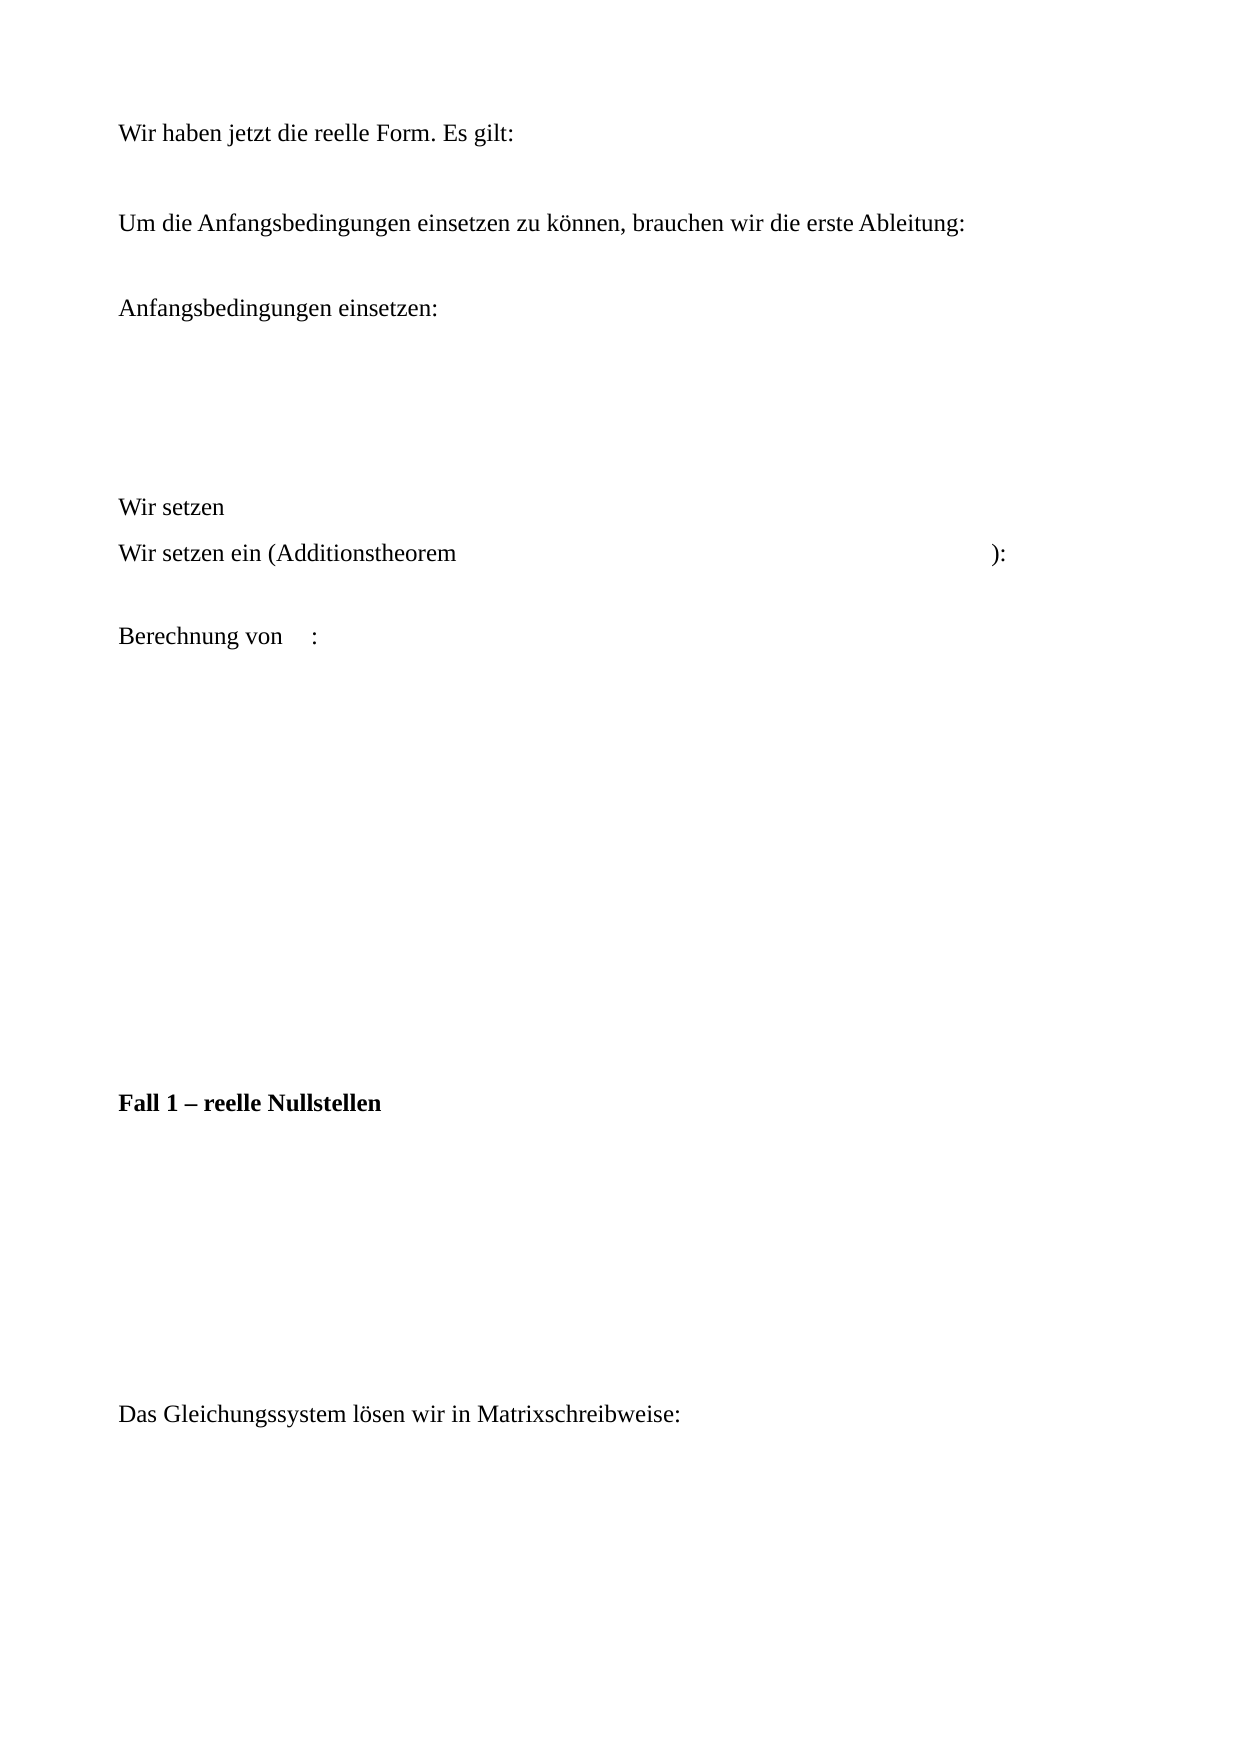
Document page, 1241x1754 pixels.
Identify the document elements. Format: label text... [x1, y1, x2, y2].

text Um die Anfangsbedingungen einsetzen zu können, brauchen wir die erste Ableitung: [118, 208, 1122, 237]
text Wir haben jetzt die reelle Form. Es gilt: [118, 118, 1122, 147]
text Wir setzen [118, 478, 1122, 521]
text Wir setzen ein (Additionstheorem ): [118, 533, 1122, 567]
text Fall 1 – reelle Nullstellen [118, 1088, 1122, 1116]
text Das Gleichungssystem lösen wir in Matrixschreibweise: [118, 1399, 1122, 1428]
text Berechnung von : [118, 621, 1122, 650]
text Anfangsbedingungen einsetzen: [118, 293, 1122, 322]
